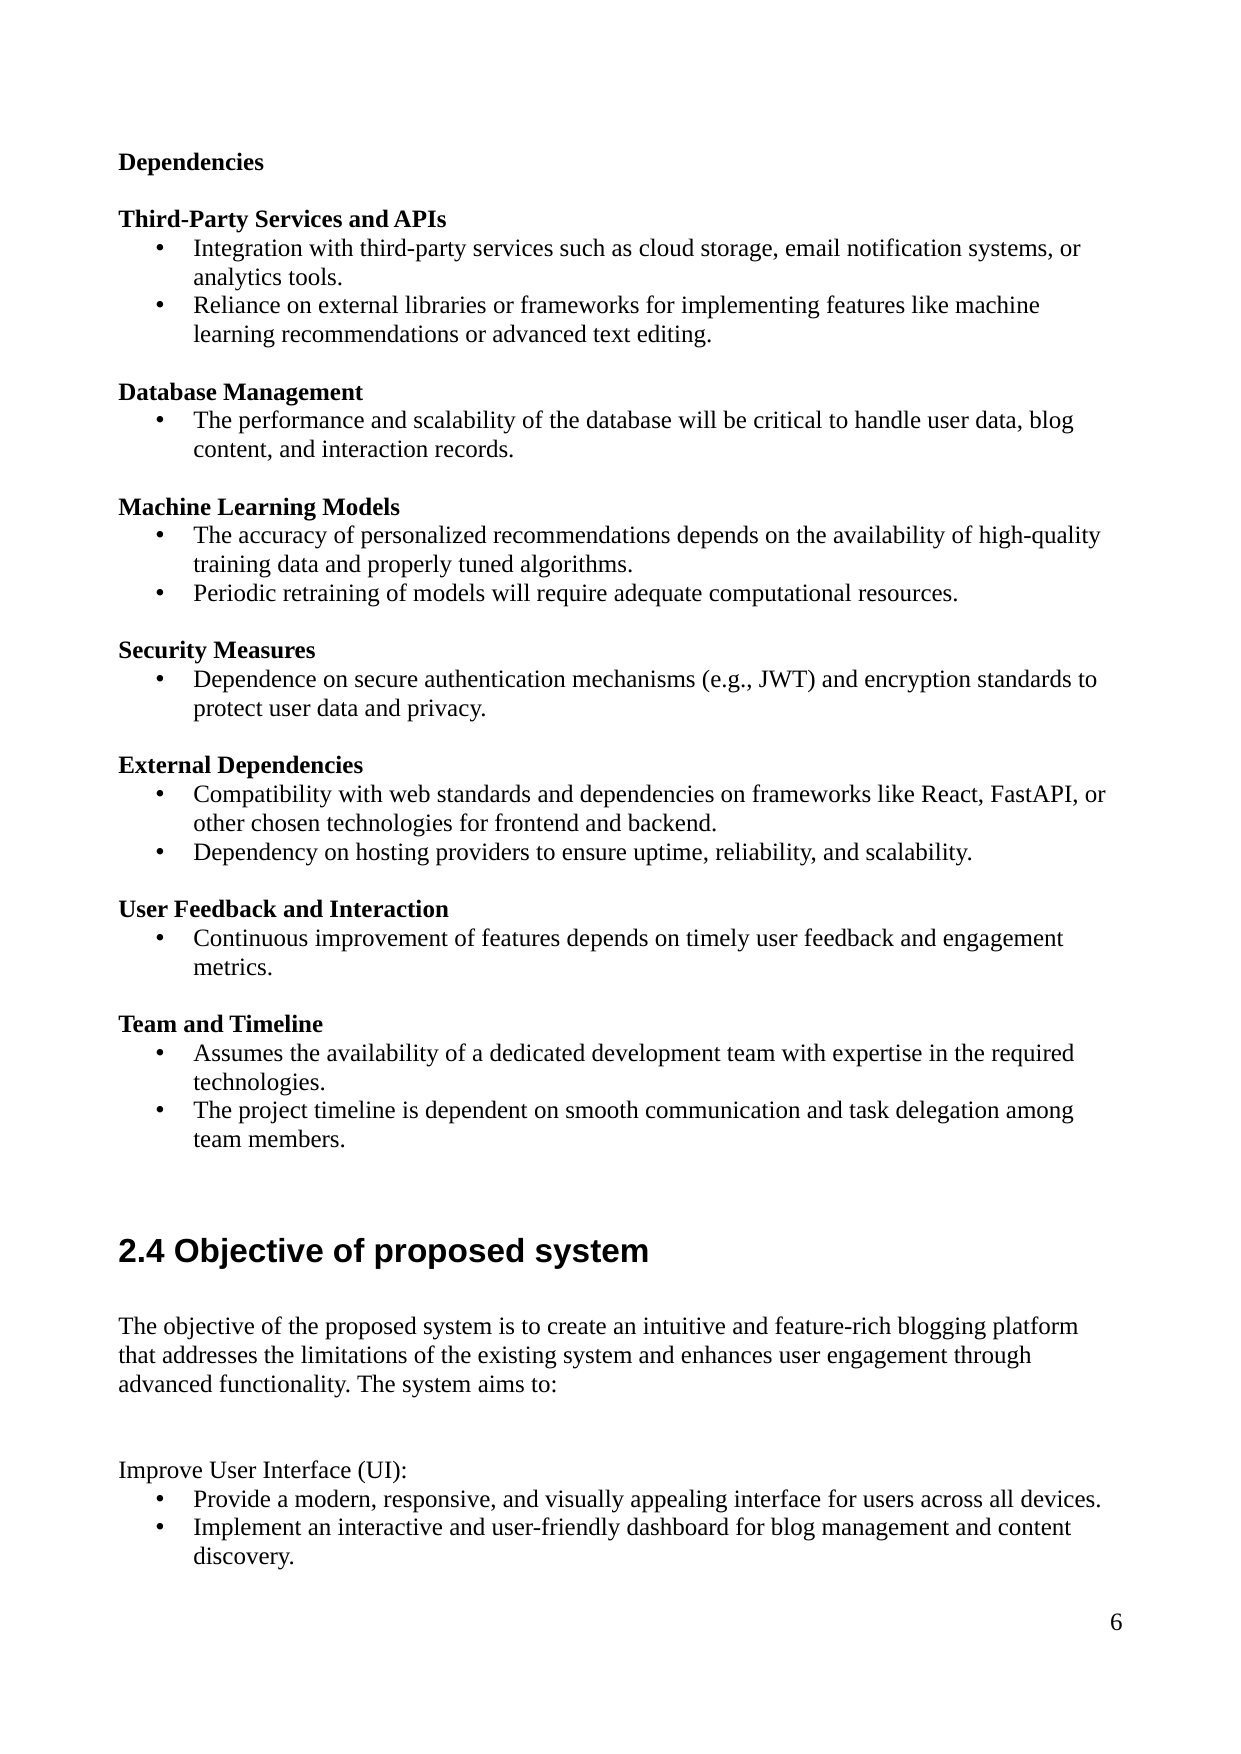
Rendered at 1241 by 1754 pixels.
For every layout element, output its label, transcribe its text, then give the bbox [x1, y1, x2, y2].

list Periodic retraining of models will require adequate computational resources. [156, 578, 1122, 607]
list Provide a modern, responsive, and visually appealing interface for users across all devices. [156, 1484, 1122, 1512]
list Compatibility with web standards and dependencies on frameworks like React, FastAPI, or other chosen technologies for frontend and backend. [156, 779, 1122, 837]
text The objective of the proposed system is to create an intuitive and feature-rich blogging platform that addresses the limitations of the existing system and enhances user engagement through advanced functionality. The system aims to: [118, 1311, 1122, 1397]
list Continuous improvement of features depends on timely user feedback and engagement metrics. [156, 923, 1122, 981]
subtitle 2.4 Objective of proposed system [118, 1231, 1122, 1270]
list Integration with third-party services such as cloud storage, email notification systems, or analytics tools. [156, 233, 1122, 291]
text Dependencies [118, 147, 1122, 176]
list Dependency on hosting providers to ensure uptime, reliability, and scalability. [156, 837, 1122, 866]
list The accuracy of personalized recommendations depends on the availability of high-quality training data and properly tuned algorithms. [156, 521, 1122, 578]
list Implement an interactive and user-friendly dashboard for blog management and content discovery. [156, 1512, 1122, 1570]
text Database Management [118, 377, 1122, 406]
text User Feedback and Interaction [118, 866, 1122, 923]
text Team and Timeline [118, 1009, 1122, 1038]
text Machine Learning Models [118, 492, 1122, 521]
text Security Measures [118, 636, 1122, 664]
list The project timeline is dependent on smooth communication and task delegation among team members. [156, 1096, 1122, 1153]
text External Dependencies [118, 751, 1122, 779]
list Dependence on secure authentication mechanisms (e.g., JWT) and encryption standards to protect user data and privacy. [156, 664, 1122, 722]
list Reliance on external libraries or frameworks for implementing features like machine learning recommendations or advanced text editing. [156, 291, 1122, 348]
list The performance and scalability of the database will be critical to handle user data, blog content, and interaction records. [156, 406, 1122, 463]
list Assumes the availability of a dedicated development team with expertise in the required technologies. [156, 1038, 1122, 1096]
text Improve User Interface (UI): [118, 1455, 1122, 1484]
text Third-Party Services and APIs [118, 204, 1122, 233]
